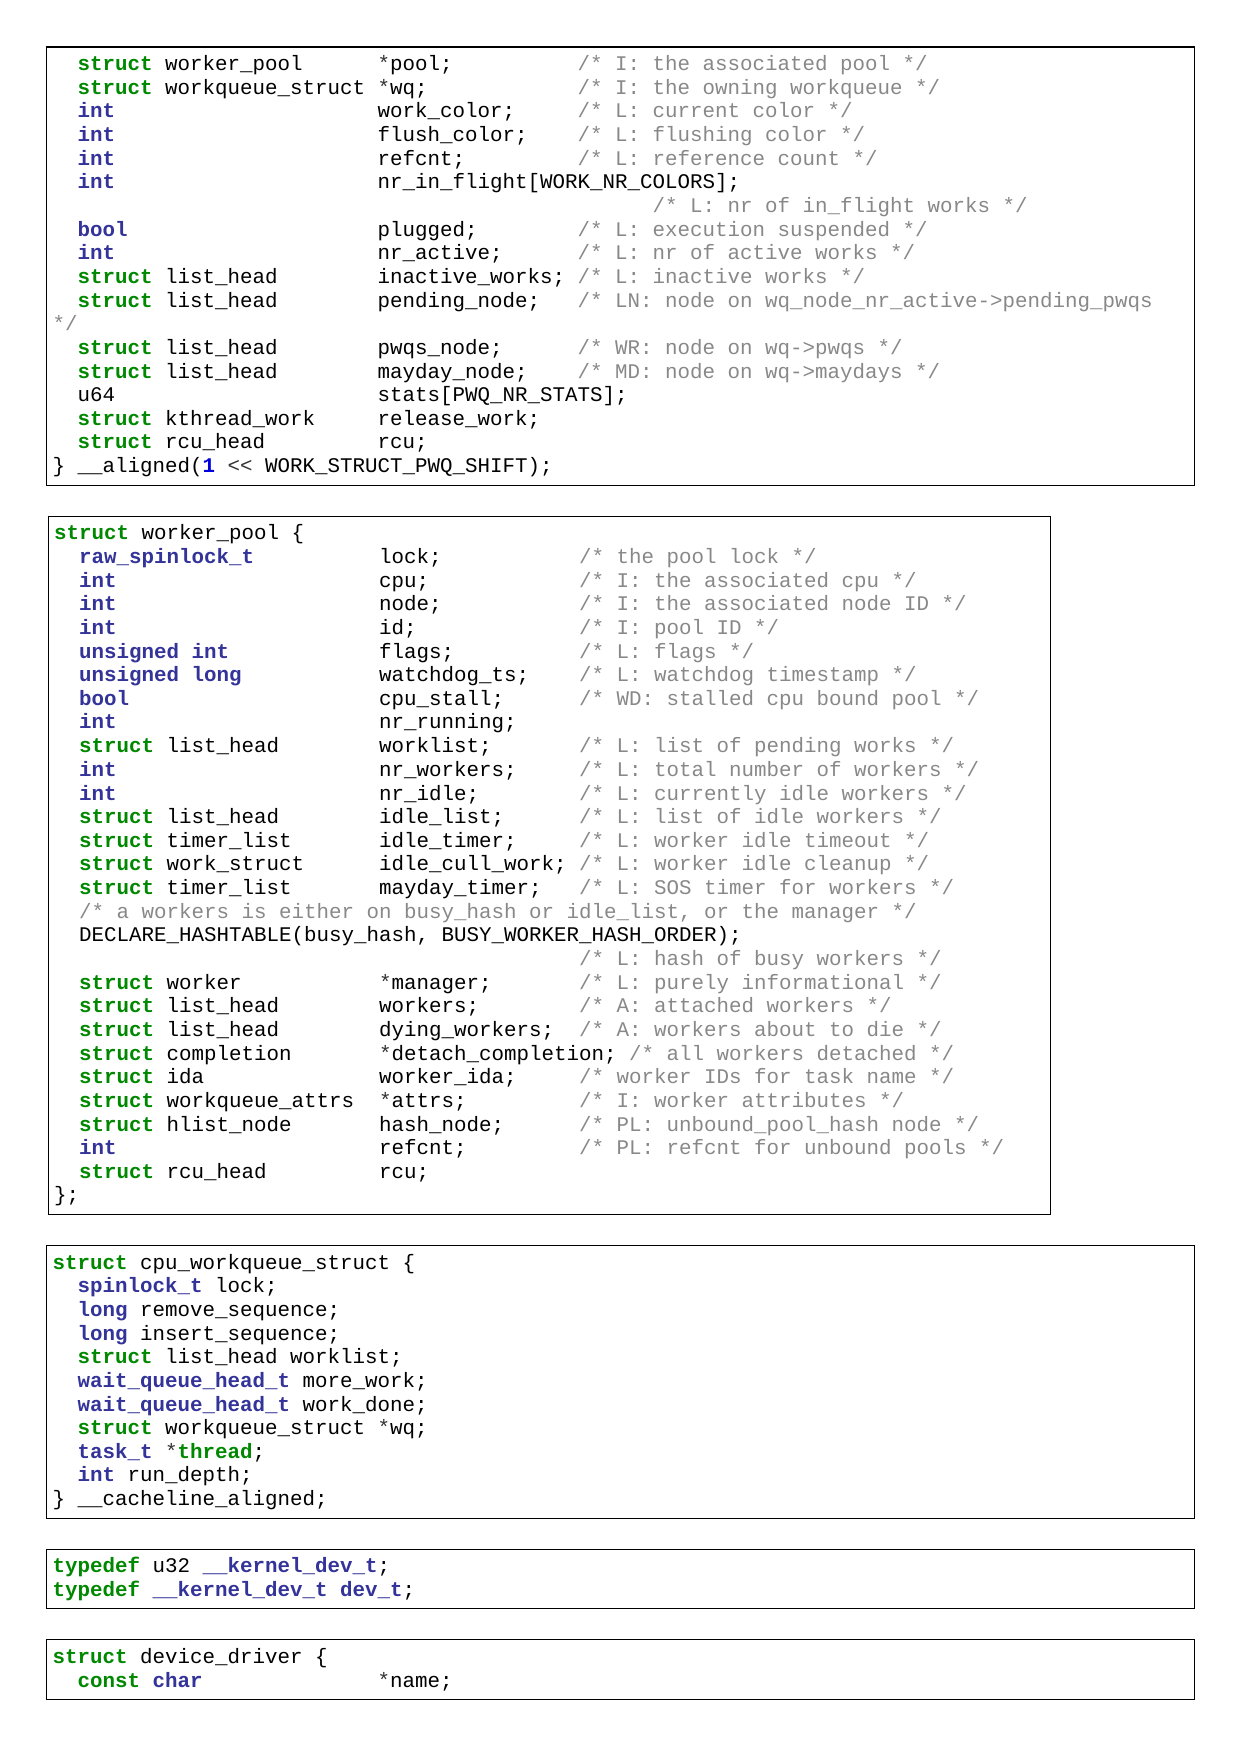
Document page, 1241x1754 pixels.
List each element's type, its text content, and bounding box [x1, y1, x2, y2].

table_header typedef u32 __kernel_dev_t; typedef __kernel_dev_t dev_t; [47, 1550, 1194, 1608]
table_header struct device_driver { const char *name; [47, 1640, 1194, 1699]
table_header struct cpu_workqueue_struct { spinlock_t lock; long remove_sequence; long insert_sequence; struct list_head worklist; wait_queue_head_t more_work; wait_queue_head_t work_done; struct workqueue_struct *wq; task_t *thread; int run_depth; } __cacheline_aligned; [47, 1246, 1194, 1517]
table_header struct worker_pool { raw_spinlock_t lock; /* the pool lock */ int cpu; /* I: the associated cpu */ int node; /* I: the associated node ID */ int id; /* I: pool ID */ unsigned int flags; /* L: flags */ unsigned long watchdog_ts; /* L: watchdog timestamp */ bool cpu_stall; /* WD: stalled cpu bound pool */ int nr_running; struct list_head worklist; /* L: list of pending works */ int nr_workers; /* L: total number of workers */ int nr_idle; /* L: currently idle workers */ struct list_head idle_list; /* L: list of idle workers */ struct timer_list idle_timer; /* L: worker idle timeout */ struct work_struct idle_cull_work; /* L: worker idle cleanup */ struct timer_list mayday_timer; /* L: SOS timer for workers */ /* a workers is either on busy_hash or idle_list, or the manager */ DECLARE_HASHTABLE(busy_hash, BUSY_WORKER_HASH_ORDER); /* L: hash of busy workers */ struct worker *manager; /* L: purely informational */ struct list_head workers; /* A: attached workers */ struct list_head dying_workers; /* A: workers about to die */ struct completion *detach_completion; /* all workers detached */ struct ida worker_ida; /* worker IDs for task name */ struct workqueue_attrs *attrs; /* I: worker attributes */ struct hlist_node hash_node; /* PL: unbound_pool_hash node */ int refcnt; /* PL: refcnt for unbound pools */ struct rcu_head rcu; }; [49, 517, 1050, 1214]
table_header struct worker_pool *pool; /* I: the associated pool */ struct workqueue_struct *wq; /* I: the owning workqueue */ int work_color; /* L: current color */ int flush_color; /* L: flushing color */ int refcnt; /* L: reference count */ int nr_in_flight[WORK_NR_COLORS]; /* L: nr of in_flight works */ bool plugged; /* L: execution suspended */ int nr_active; /* L: nr of active works */ struct list_head inactive_works; /* L: inactive works */ struct list_head pending_node; /* LN: node on wq_node_nr_active->pending_pwqs */ struct list_head pwqs_node; /* WR: node on wq->pwqs */ struct list_head mayday_node; /* MD: node on wq->maydays */ u64 stats[PWQ_NR_STATS]; struct kthread_work release_work; struct rcu_head rcu; } __aligned(1 << WORK_STRUCT_PWQ_SHIFT); [47, 48, 1194, 484]
